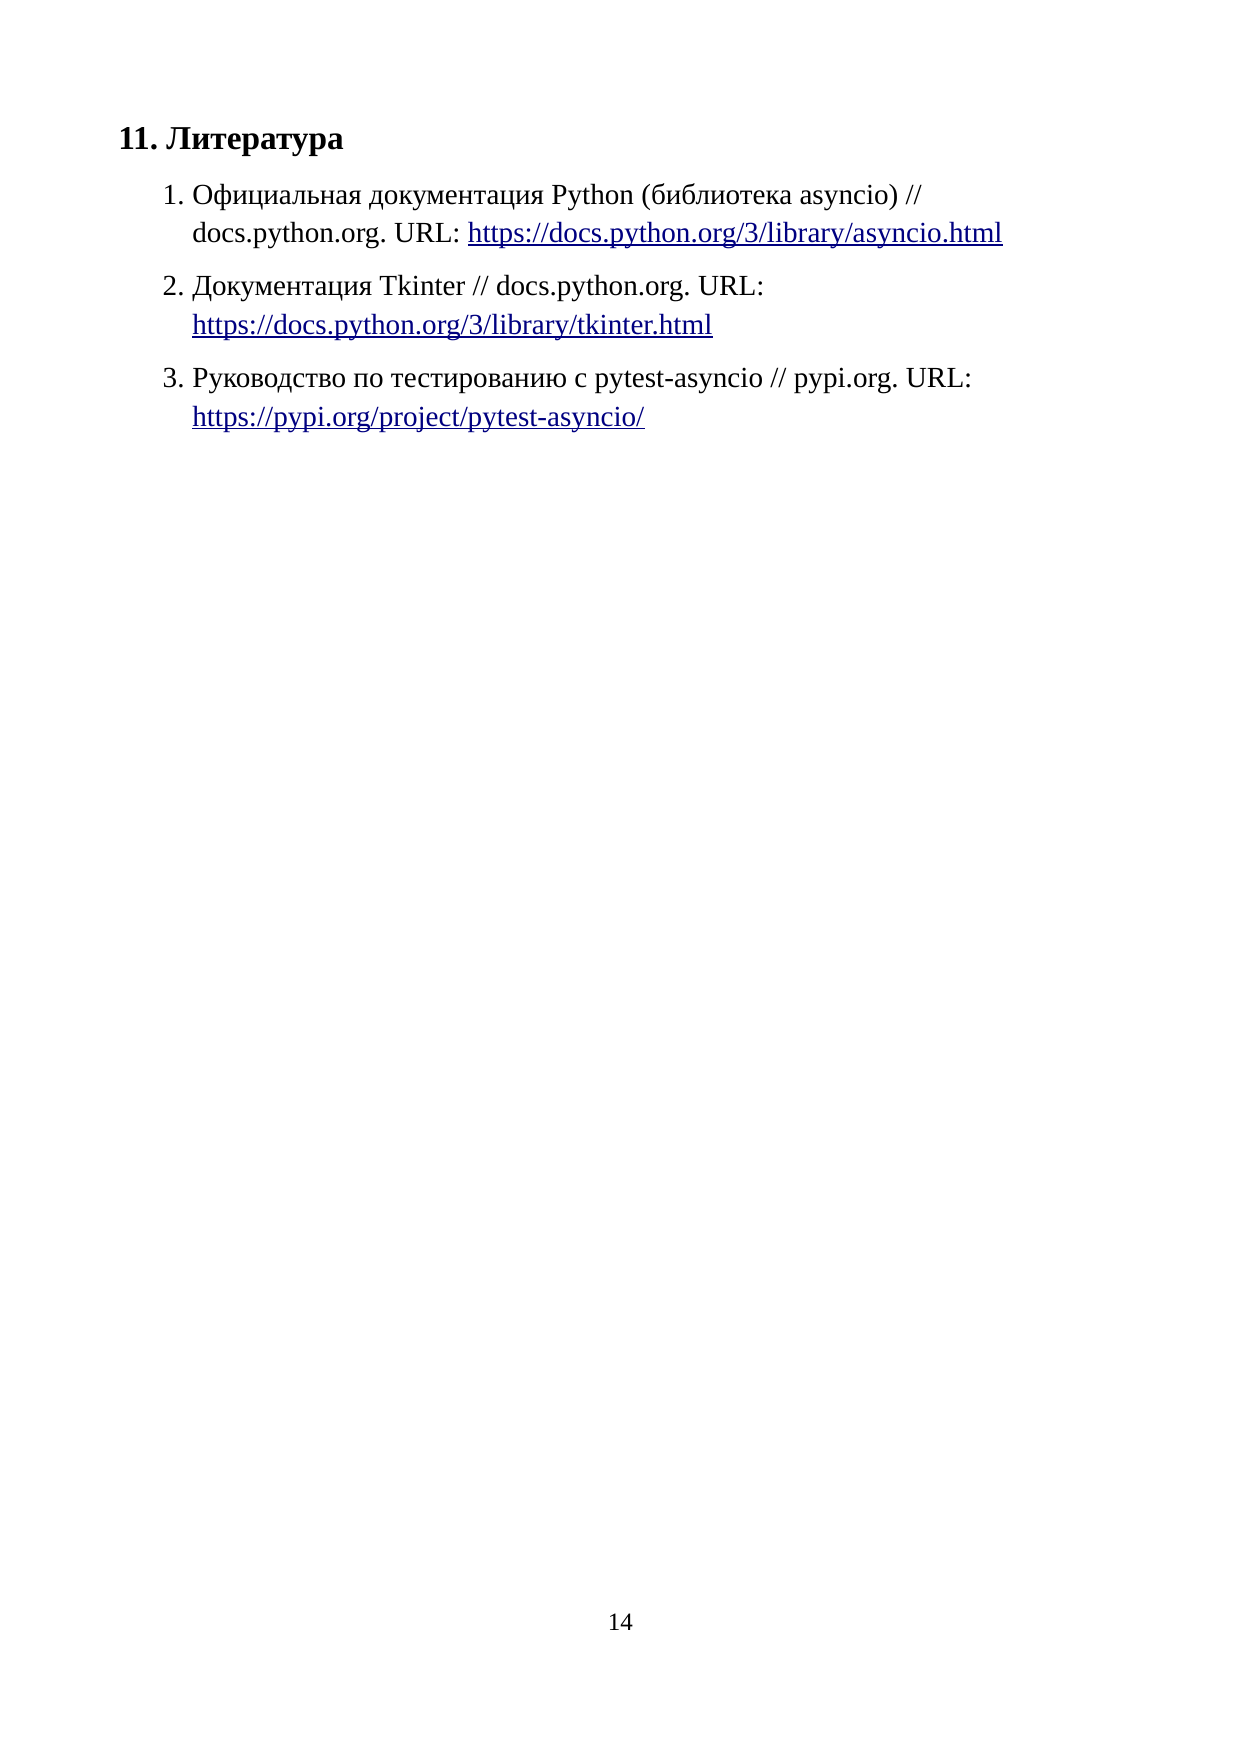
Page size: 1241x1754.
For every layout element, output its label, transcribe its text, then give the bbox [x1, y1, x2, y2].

list Официальная документация Python (библиотека asyncio) // docs.python.org. URL: https://docs.python.org/3/library/asyncio.html [162, 177, 1122, 249]
list Руководство по тестированию с pytest-asyncio // pypi.org. URL: https://pypi.org/project/pytest-asyncio/ [162, 360, 1122, 432]
subtitle 11. Литература [118, 118, 1122, 156]
list Документация Tkinter // docs.python.org. URL: https://docs.python.org/3/library/tkinter.html [162, 268, 1122, 341]
